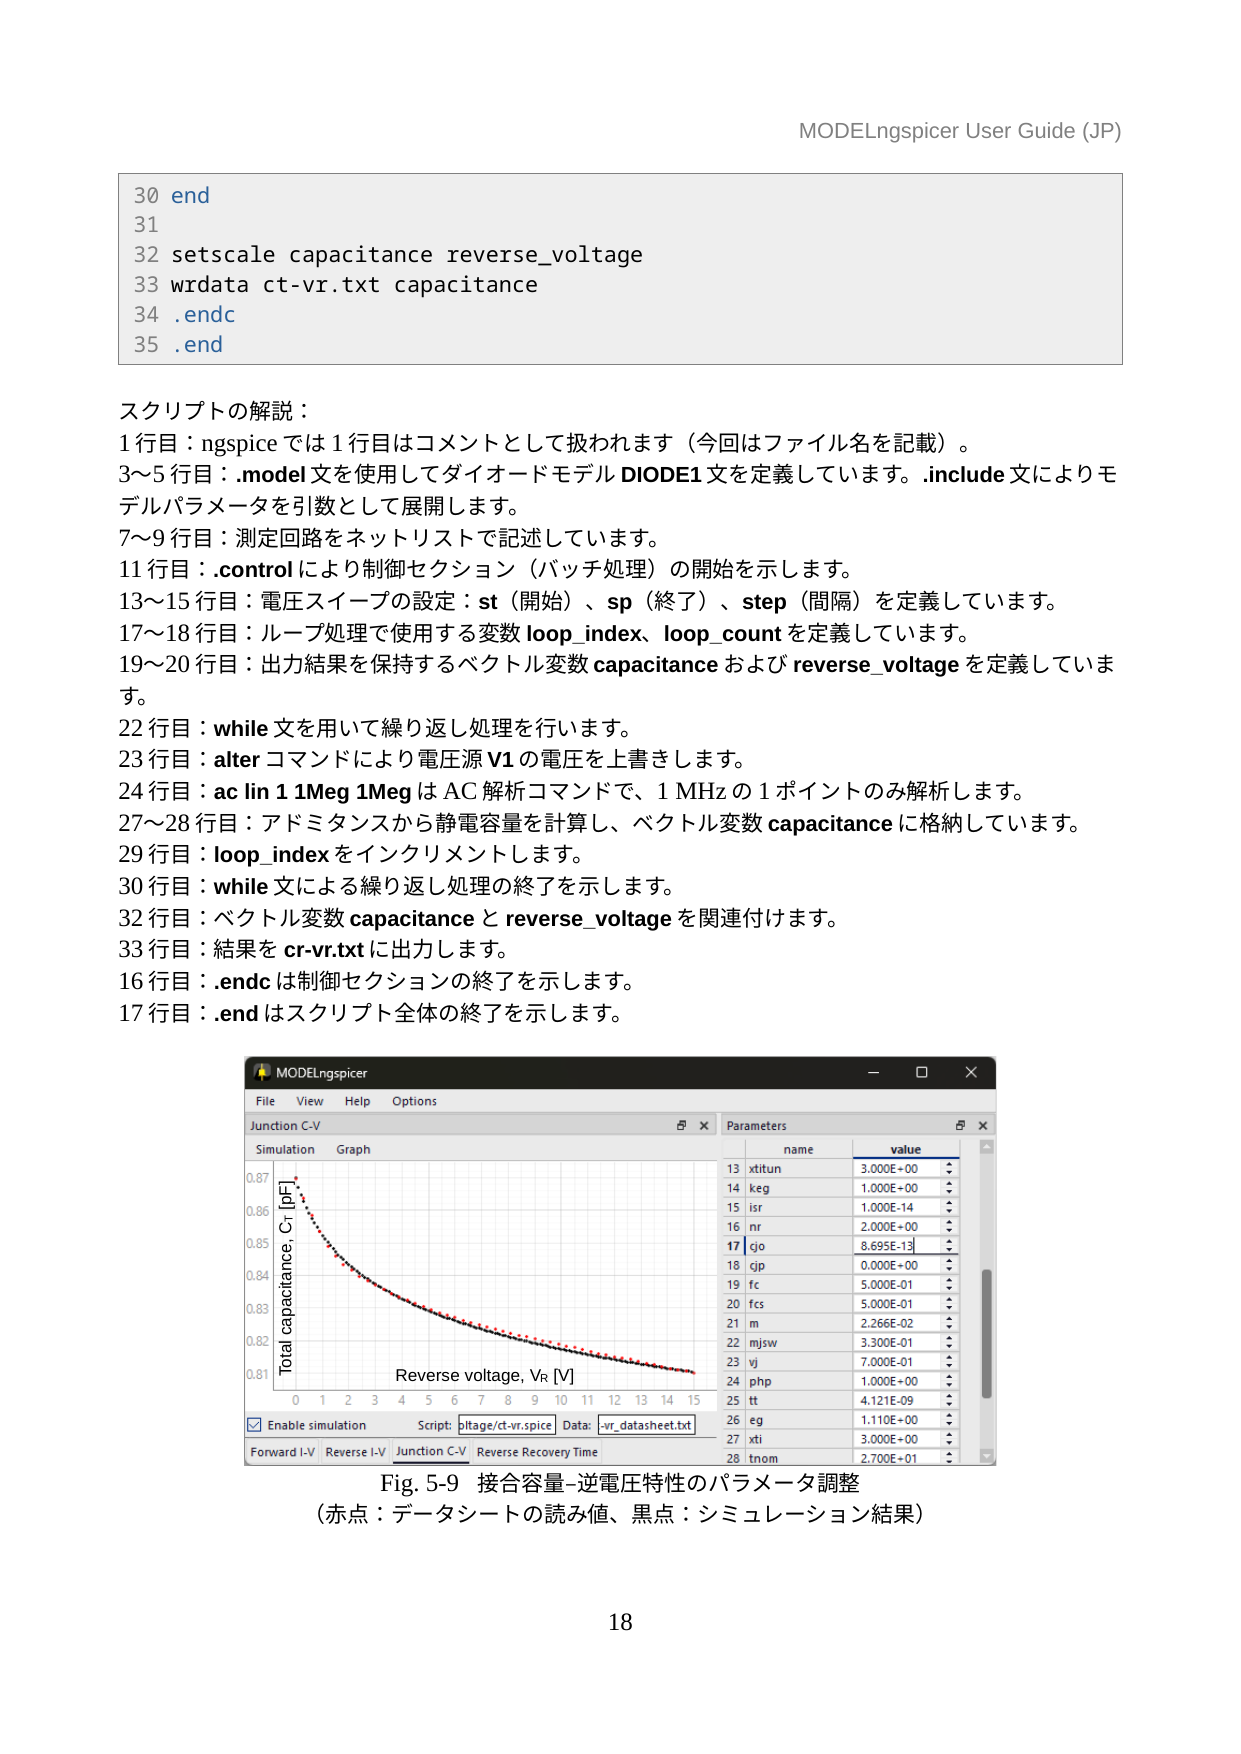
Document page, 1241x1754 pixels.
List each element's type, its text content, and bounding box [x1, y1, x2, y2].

text 1行目：ngspiceでは1行目はコメントとして扱われます（今回はファイル名を記載）。 [118, 426, 1122, 457]
text 16行目：.endcは制御セクションの終了を示します。 [118, 964, 1122, 996]
text 19～20行目：出力結果を保持するベクトル変数capacitanceおよびreverse_voltageを定義しています。 [118, 647, 1122, 711]
text 3～5行目：.model文を使用してダイオードモデルDIODE1文を定義しています。.include文によりモデルパラメータを引数として展開します。 [118, 457, 1122, 521]
text 30行目：while文による繰り返し処理の終了を示します。 [118, 869, 1122, 901]
table_header 30 31 32 33 34 35 [119, 174, 165, 364]
text 11行目：.controlにより制御セクション（バッチ処理）の開始を示します。 [118, 552, 1122, 584]
text 17行目：.endはスクリプト全体の終了を示します。 [118, 996, 1122, 1027]
text 22行目：while文を用いて繰り返し処理を行います。 [118, 711, 1122, 742]
table_header end setscale capacitance reverse_voltage wrdata ct-vr.txt capacitance .endc .end [165, 174, 1122, 364]
text （赤点：データシートの読み値、黒点：シミュレーション結果） [118, 1497, 1122, 1529]
text Fig. 5-9 接合容量–逆電圧特性のパラメータ調整 [118, 1056, 1122, 1497]
text 23行目：alterコマンドにより電圧源V1の電圧を上書きします。 [118, 742, 1122, 774]
text 24行目：ac lin 1 1Meg 1MegはAC解析コマンドで、1 MHzの1ポイントのみ解析します。 [118, 774, 1122, 806]
text 17～18行目：ループ処理で使用する変数loop_index、loop_countを定義しています。 [118, 616, 1122, 647]
text スクリプトの解説： [118, 394, 1122, 426]
text 27～28行目：アドミタンスから静電容量を計算し、ベクトル変数capacitanceに格納しています。 [118, 806, 1122, 837]
text 29行目：loop_indexをインクリメントします。 [118, 837, 1122, 869]
text 7～9行目：測定回路をネットリストで記述しています。 [118, 521, 1122, 552]
text 32行目：ベクトル変数capacitanceとreverse_voltageを関連付けます。 [118, 901, 1122, 932]
text 33行目：結果をcr-vr.txtに出力します。 [118, 932, 1122, 964]
text 13～15行目：電圧スイープの設定：st（開始）、sp（終了）、step（間隔）を定義しています。 [118, 584, 1122, 616]
